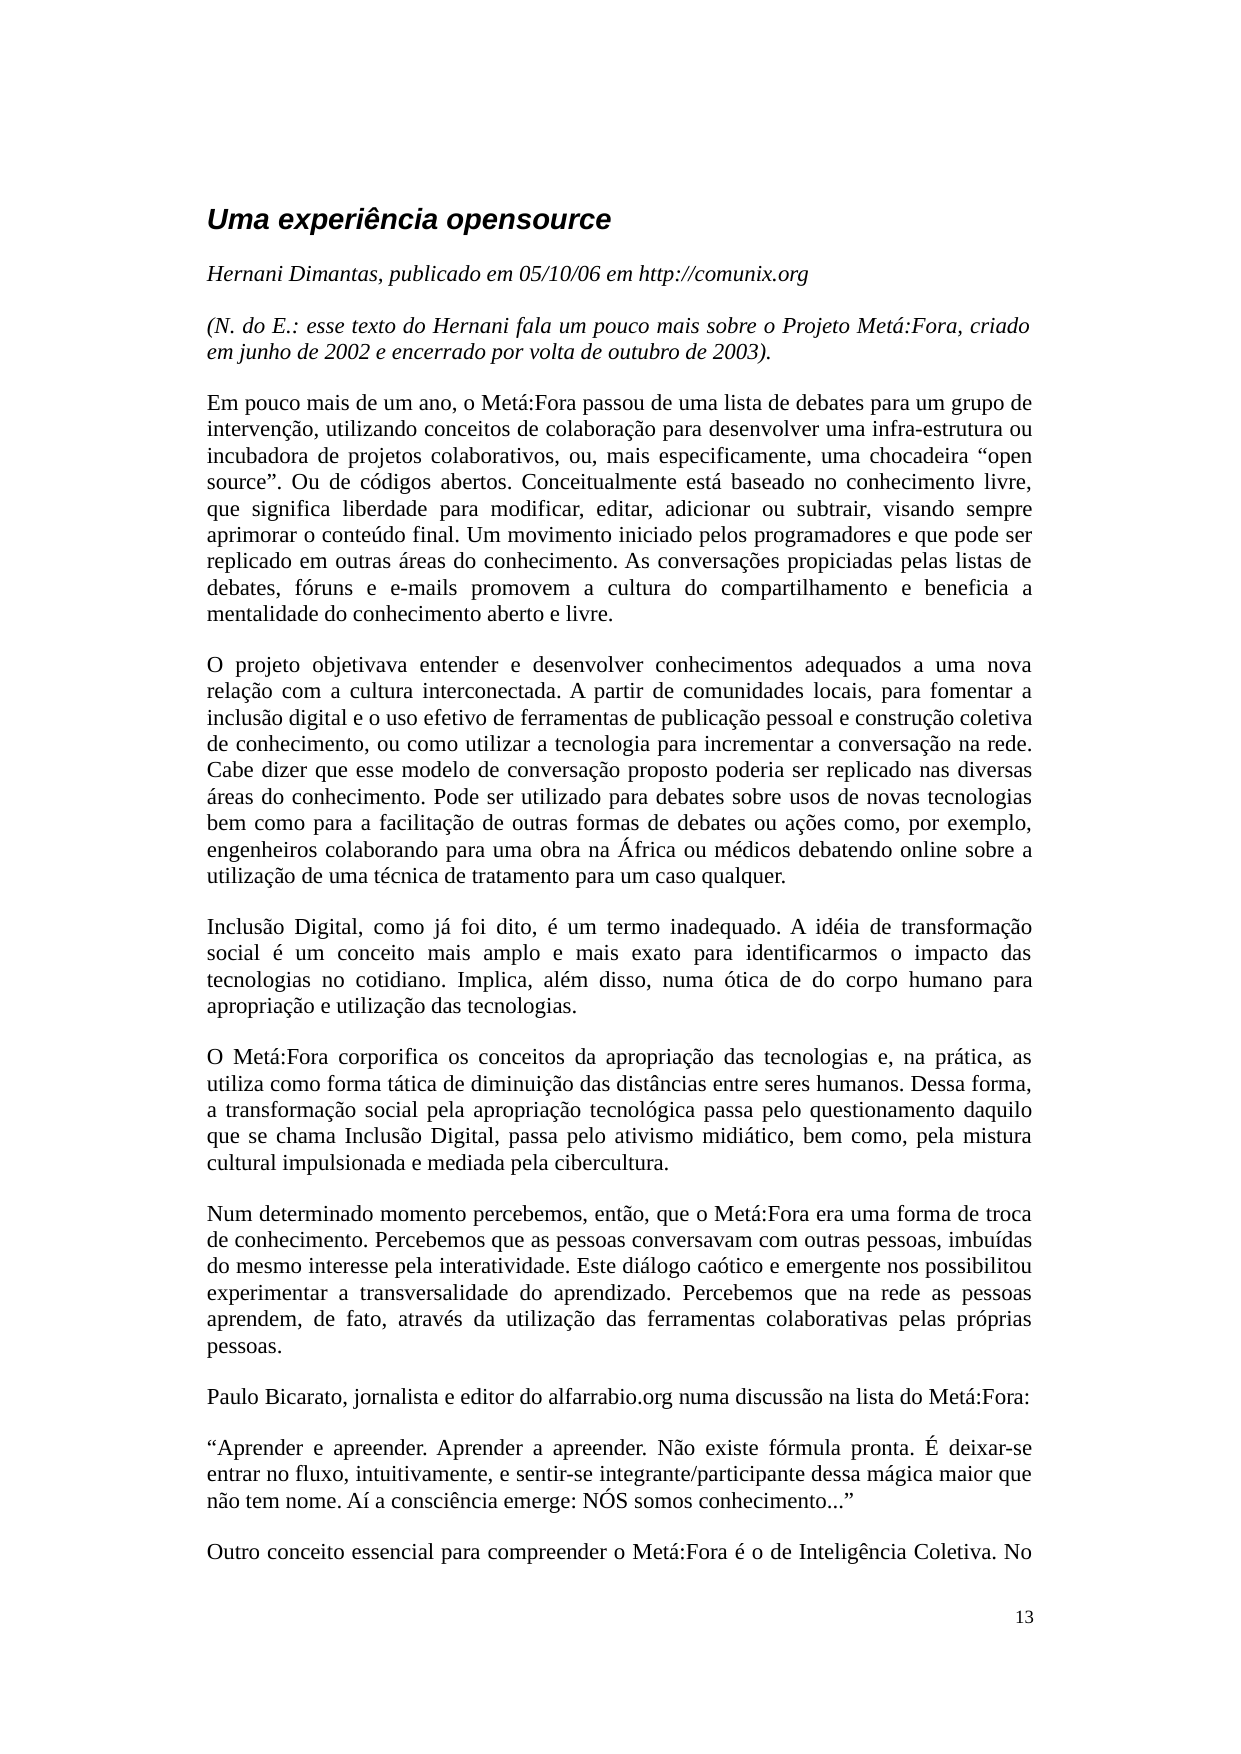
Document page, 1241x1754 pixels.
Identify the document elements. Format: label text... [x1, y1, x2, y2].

text Outro conceito essencial para compreender o Metá:Fora é o de Inteligência Coletiva. No [207, 1538, 1033, 1564]
text Hernani Dimantas, publicado em 05/10/06 em http://comunix.org [207, 261, 1033, 287]
text (N. do E.: esse texto do Hernani fala um pouco mais sobre o Projeto Metá:Fora, criado em junho de 2002 e encerrado por volta de outubro de 2003). [207, 312, 1033, 364]
text Num determinado momento percebemos, então, que o Metá:Fora era uma forma de troca de conhecimento. Percebemos que as pessoas conversavam com outras pessoas, imbuídas do mesmo interesse pela interatividade. Este diálogo caótico e emergente nos possibilitou experimentar a transversalidade do aprendizado. Percebemos que na rede as pessoas aprendem, de fato, através da utilização das ferramentas colaborativas pelas próprias pessoas. [207, 1200, 1033, 1358]
subtitle Uma experiência opensource [207, 202, 1033, 236]
text Inclusão Digital, como já foi dito, é um termo inadequado. A idéia de transformação social é um conceito mais amplo e mais exato para identificarmos o impacto das tecnologias no cotidiano. Implica, além disso, numa ótica de do corpo humano para apropriação e utilização das tecnologias. [207, 913, 1033, 1018]
text O Metá:Fora corporifica os conceitos da apropriação das tecnologias e, na prática, as utiliza como forma tática de diminuição das distâncias entre seres humanos. Dessa forma, a transformação social pela apropriação tecnológica passa pelo questionamento daquilo que se chama Inclusão Digital, passa pelo ativismo midiático, bem como, pela mistura cultural impulsionada e mediada pela cibercultura. [207, 1043, 1033, 1175]
text O projeto objetivava entender e desenvolver conhecimentos adequados a uma nova relação com a cultura interconectada. A partir de comunidades locais, para fomentar a inclusão digital e o uso efetivo de ferramentas de publicação pessoal e construção coletiva de conhecimento, ou como utilizar a tecnologia para incrementar a conversação na rede. Cabe dizer que esse modelo de conversação proposto poderia ser replicado nas diversas áreas do conhecimento. Pode ser utilizado para debates sobre usos de novas tecnologias bem como para a facilitação de outras formas de debates ou ações como, por exemplo, engenheiros colaborando para uma obra na África ou médicos debatendo online sobre a utilização de uma técnica de tratamento para um caso qualquer. [207, 651, 1033, 888]
text Em pouco mais de um ano, o Metá:Fora passou de uma lista de debates para um grupo de intervenção, utilizando conceitos de colaboração para desenvolver uma infra-estrutura ou incubadora de projetos colaborativos, ou, mais especificamente, uma chocadeira “open source”. Ou de códigos abertos. Conceitualmente está baseado no conhecimento livre, que significa liberdade para modificar, editar, adicionar ou subtrair, visando sempre aprimorar o conteúdo final. Um movimento iniciado pelos programadores e que pode ser replicado em outras áreas do conhecimento. As conversações propiciadas pelas listas de debates, fóruns e e-mails promovem a cultura do compartilhamento e beneficia a mentalidade do conhecimento aberto e livre. [207, 389, 1033, 626]
text Paulo Bicarato, jornalista e editor do alfarrabio.org numa discussão na lista do Metá:Fora: [207, 1383, 1033, 1409]
text “Aprender e apreender. Aprender a apreender. Não existe fórmula pronta. É deixar-se entrar no fluxo, intuitivamente, e sentir-se integrante/participante dessa mágica maior que não tem nome. Aí a consciência emerge: NÓS somos conhecimento...” [207, 1434, 1033, 1513]
